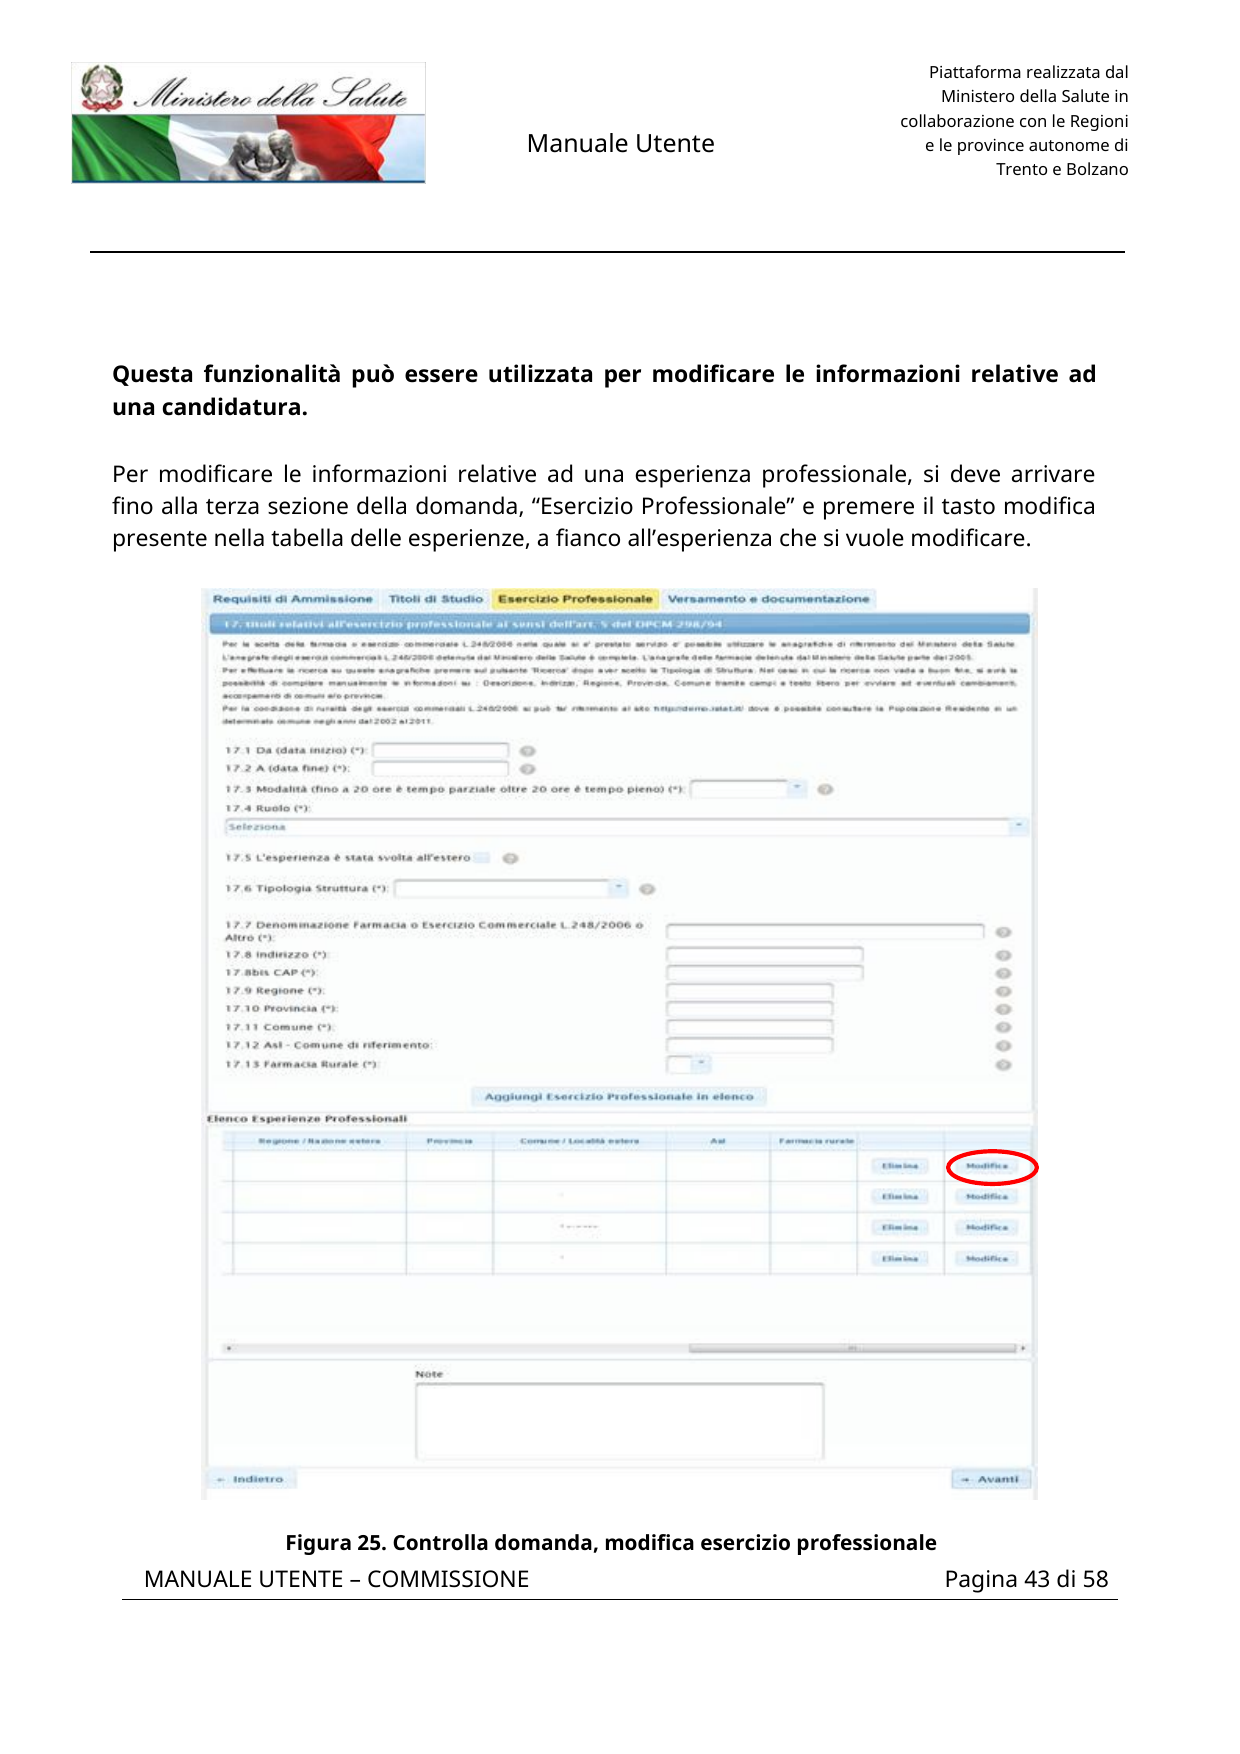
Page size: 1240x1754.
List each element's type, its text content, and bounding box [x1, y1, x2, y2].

text Per modificare le informazioni relative ad una esperienza professionale, si deve arrivare fino alla terza sezione della domanda, “Esercizio Professionale” e premere il tasto modifica presente nella tabella delle esperienze, a fianco all’esperienza che si vuole modificare. [112, 458, 1097, 553]
text Questa funzionalità può essere utilizzata per modificare le informazioni relative ad una candidatura. [112, 358, 1098, 422]
text Figura 25. Controlla domanda, modifica esercizio professionale [112, 1528, 1178, 1556]
